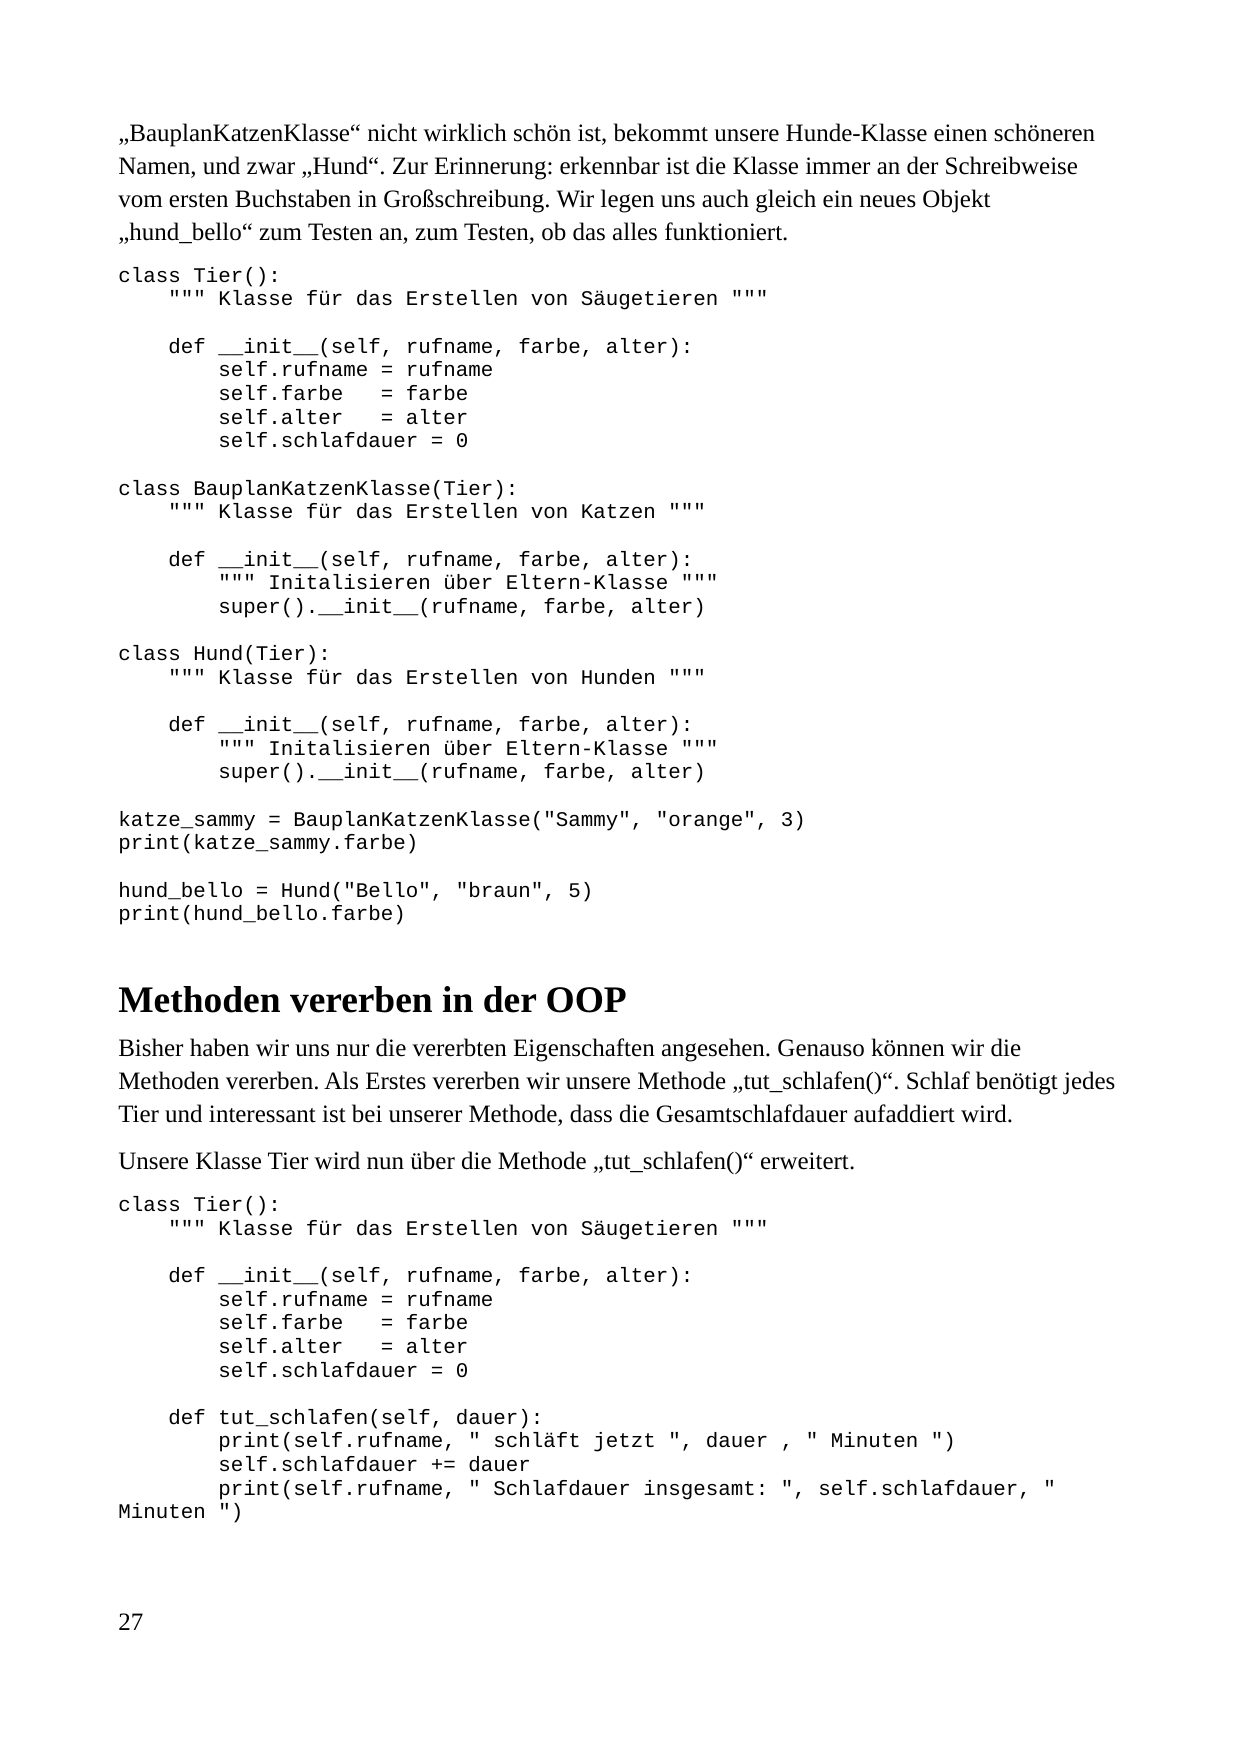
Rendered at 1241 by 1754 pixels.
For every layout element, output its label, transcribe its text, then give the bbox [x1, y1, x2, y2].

text """ Klasse für das Erstellen von Hunden """ [118, 667, 1122, 690]
text """ Initalisieren über Eltern-Klasse """ [118, 572, 1122, 596]
text class Tier(): [118, 1194, 1122, 1218]
text Unsere Klasse Tier wird nun über die Methode „tut_schlafen()“ erweitert. [118, 1146, 1122, 1175]
text def __init__(self, rufname, farbe, alter): [118, 336, 1122, 359]
text print(self.rufname, " schläft jetzt ", dauer , " Minuten ") [118, 1431, 1122, 1454]
text self.rufname = rufname [118, 1289, 1122, 1312]
text """ Initalisieren über Eltern-Klasse """ [118, 738, 1122, 761]
text self.schlafdauer = 0 [118, 430, 1122, 454]
text Bisher haben wir uns nur die vererbten Eigenschaften angesehen. Genauso können wir die Methoden vererben. Als Erstes vererben wir unsere Methode „tut_schlafen()“. Schlaf benötigt jedes Tier und interessant ist bei unserer Methode, dass die Gesamtschlafdauer aufaddiert wird. [118, 1033, 1122, 1128]
text print(katze_sammy.farbe) [118, 832, 1122, 856]
text self.schlafdauer = 0 [118, 1359, 1122, 1383]
text print(self.rufname, " Schlafdauer insgesamt: ", self.schlafdauer, " Minuten ") [118, 1478, 1122, 1525]
subtitle Methoden vererben in der OOP [118, 977, 1122, 1020]
text hund_bello = Hund("Bello", "braun", 5) [118, 879, 1122, 903]
text """ Klasse für das Erstellen von Katzen """ [118, 501, 1122, 525]
text katze_sammy = BauplanKatzenKlasse("Sammy", "orange", 3) [118, 809, 1122, 832]
text self.farbe = farbe [118, 383, 1122, 407]
text self.alter = alter [118, 407, 1122, 430]
text print(hund_bello.farbe) [118, 903, 1122, 927]
text """ Klasse für das Erstellen von Säugetieren """ [118, 1218, 1122, 1241]
text class Tier(): [118, 265, 1122, 288]
text def __init__(self, rufname, farbe, alter): [118, 714, 1122, 738]
text self.rufname = rufname [118, 359, 1122, 383]
text „BauplanKatzenKlasse“ nicht wirklich schön ist, bekommt unsere Hunde-Klasse einen schöneren Namen, und zwar „Hund“. Zur Erinnerung: erkennbar ist die Klasse immer an der Schreibweise vom ersten Buchstaben in Großschreibung. Wir legen uns auch gleich ein neues Objekt „hund_bello“ zum Testen an, zum Testen, ob das alles funktioniert. [118, 118, 1122, 246]
text self.schlafdauer += dauer [118, 1454, 1122, 1478]
text super().__init__(rufname, farbe, alter) [118, 761, 1122, 785]
text self.farbe = farbe [118, 1312, 1122, 1336]
text def __init__(self, rufname, farbe, alter): [118, 1265, 1122, 1289]
text class BauplanKatzenKlasse(Tier): [118, 478, 1122, 501]
text def __init__(self, rufname, farbe, alter): [118, 548, 1122, 572]
text class Hund(Tier): [118, 643, 1122, 667]
text def tut_schlafen(self, dauer): [118, 1407, 1122, 1431]
text """ Klasse für das Erstellen von Säugetieren """ [118, 288, 1122, 312]
text super().__init__(rufname, farbe, alter) [118, 596, 1122, 619]
text self.alter = alter [118, 1336, 1122, 1359]
